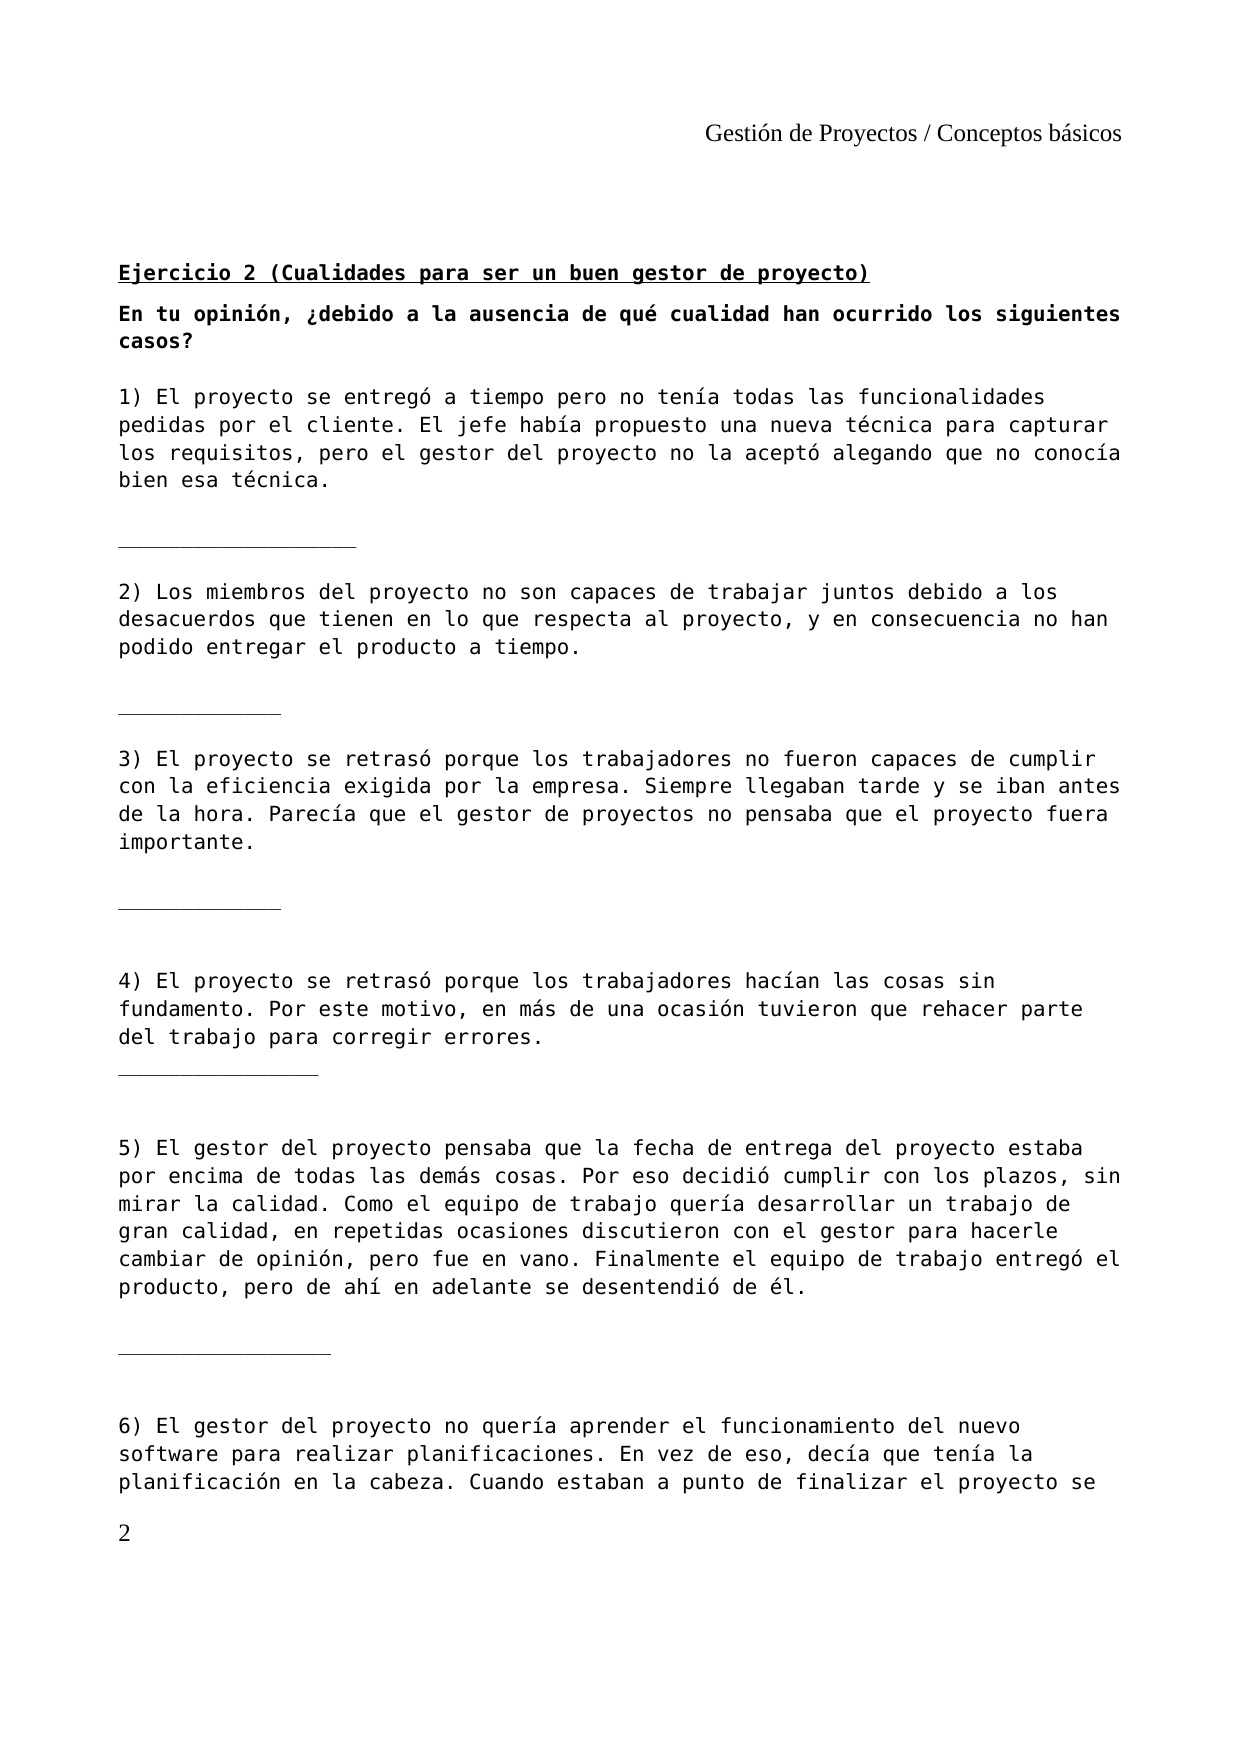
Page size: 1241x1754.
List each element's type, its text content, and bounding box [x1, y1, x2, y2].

text 6) El gestor del proyecto no quería aprender el funcionamiento del nuevo software para realizar planificaciones. En vez de eso, decía que tenía la planificación en la cabeza. Cuando estaban a punto de finalizar el proyecto se [118, 1414, 1122, 1494]
text _____________ [118, 691, 1122, 715]
text ________________ [118, 1052, 1122, 1077]
text _________________ [118, 1331, 1122, 1355]
text En tu opinión, ¿debido a la ausencia de qué cualidad han ocurrido los siguientes casos? [118, 302, 1122, 354]
subtitle Ejercicio 2 (Cualidades para ser un buen gestor de proyecto) [118, 261, 1122, 286]
text 1) El proyecto se entregó a tiempo pero no tenía todas las funcionalidades pedidas por el cliente. El jefe había propuesto una nueva técnica para capturar los requisitos, pero el gestor del proyecto no la aceptó alegando que no conocía bien esa técnica. [118, 385, 1122, 493]
text 5) El gestor del proyecto pensaba que la fecha de entrega del proyecto estaba por encima de todas las demás cosas. Por eso decidió cumplir con los plazos, sin mirar la calidad. Como el equipo de trabajo quería desarrollar un trabajo de gran calidad, en repetidas ocasiones discutieron con el gestor para hacerle cambiar de opinión, pero fue en vano. Finalmente el equipo de trabajo entregó el producto, pero de ahí en adelante se desentendió de él. [118, 1136, 1122, 1299]
text 3) El proyecto se retrasó porque los trabajadores no fueron capaces de cumplir con la eficiencia exigida por la empresa. Siempre llegaban tarde y se iban antes de la hora. Parecía que el gestor de proyectos no pensaba que el proyecto fuera importante. [118, 747, 1122, 854]
text 2) Los miembros del proyecto no son capaces de trabajar juntos debido a los desacuerdos que tienen en lo que respecta al proyecto, y en consecuencia no han podido entregar el producto a tiempo. [118, 580, 1122, 659]
text _____________ [118, 886, 1122, 910]
text ___________________ [118, 524, 1122, 548]
text 4) El proyecto se retrasó porque los trabajadores hacían las cosas sin fundamento. Por este motivo, en más de una ocasión tuvieron que rehacer parte del trabajo para corregir errores. [118, 969, 1122, 1049]
